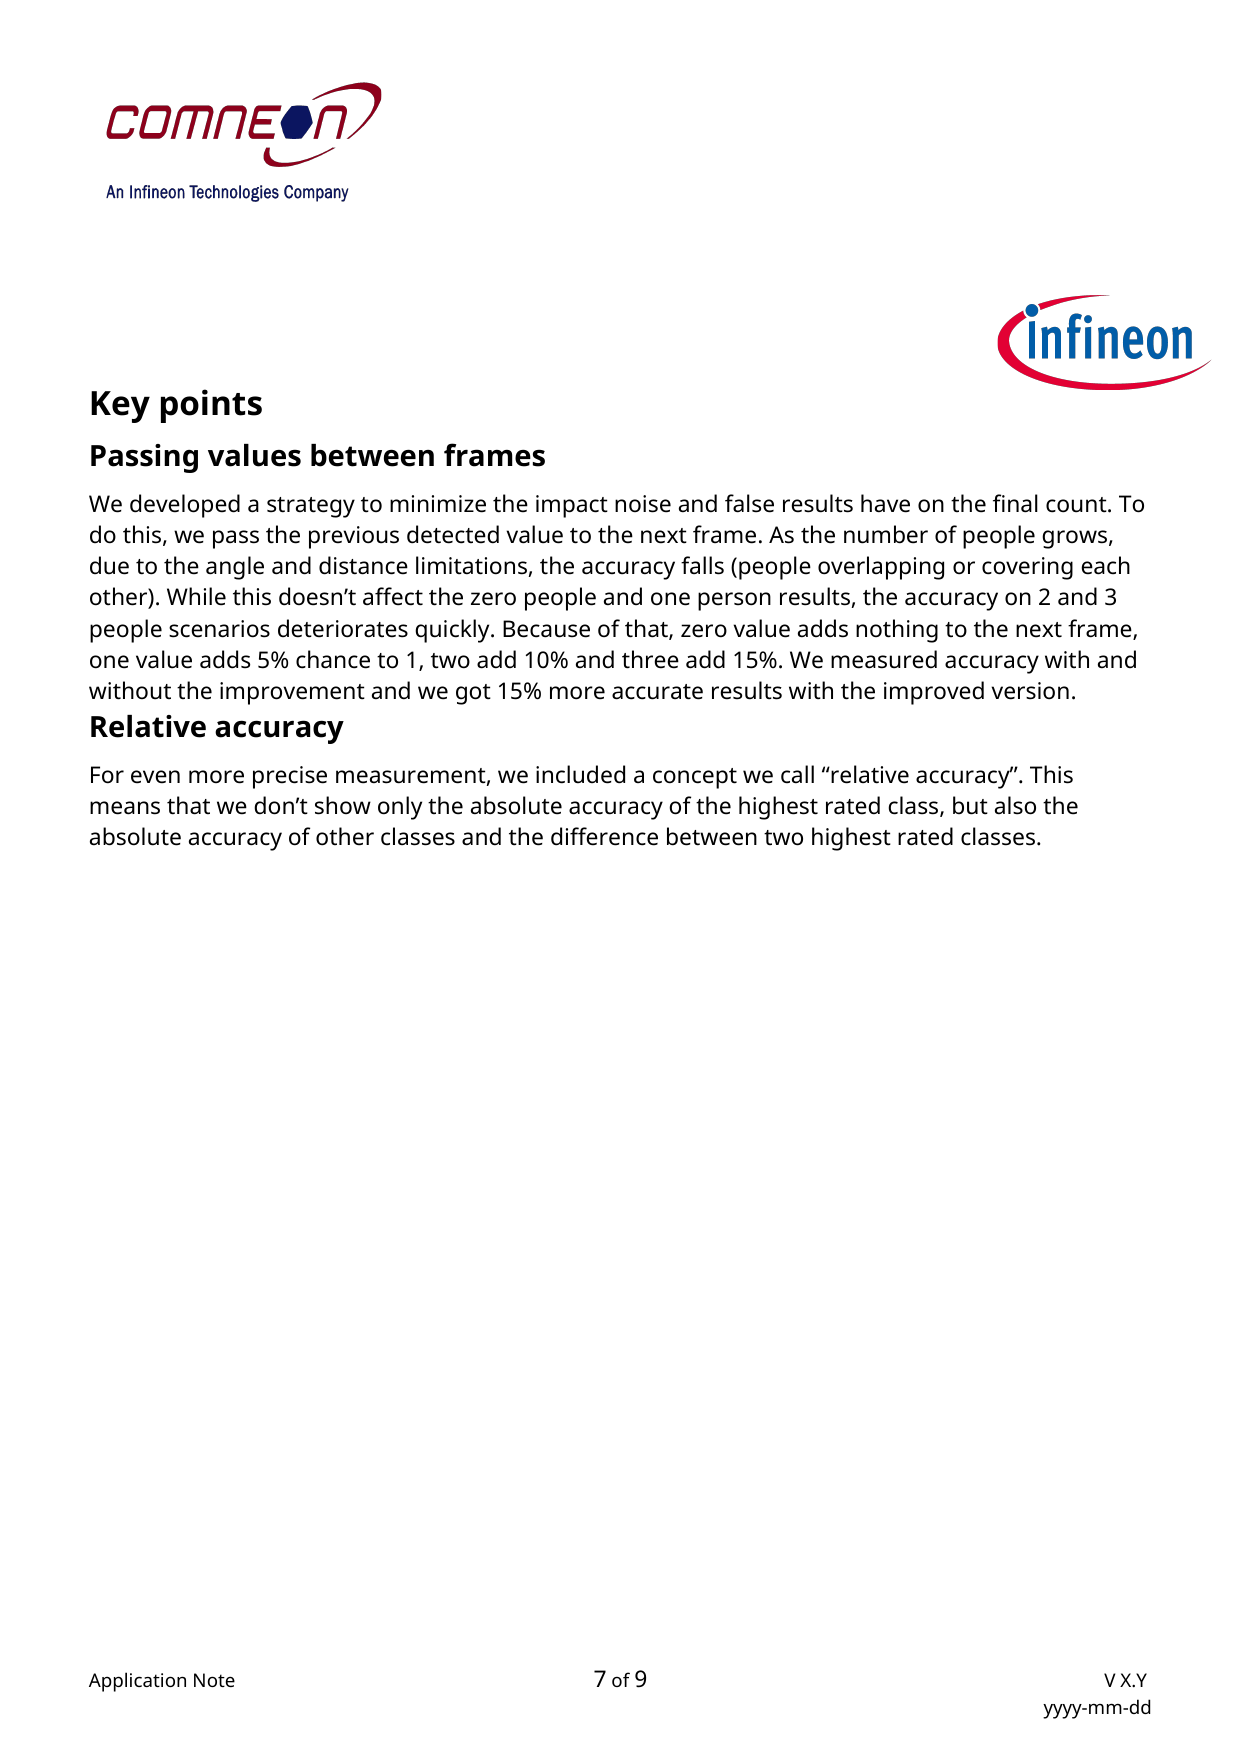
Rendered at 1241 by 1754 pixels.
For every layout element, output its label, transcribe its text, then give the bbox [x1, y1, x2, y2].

subtitle Relative accuracy [89, 706, 1152, 746]
picture [106, 82, 382, 202]
subtitle Passing values between frames [89, 435, 1152, 475]
text For even more precise measurement, we included a concept we call “relative accuracy”. This means that we don’t show only the absolute accuracy of the highest rated class, but also the absolute accuracy of other classes and the difference between two highest rated classes. [89, 758, 1152, 852]
picture [997, 295, 1212, 390]
text We developed a strategy to minimize the impact noise and false results have on the final count. To do this, we pass the previous detected value to the next frame. As the number of people grows, due to the angle and distance limitations, the accuracy falls (people overlapping or covering each other). While this doesn’t affect the zero people and one person results, the accuracy on 2 and 3 people scenarios deteriorates quickly. Because of that, zero value adds nothing to the next frame, one value adds 5% chance to 1, two add 10% and three add 15%. We measured accuracy with and without the improvement and we got 15% more accurate results with the improved version. [89, 488, 1152, 706]
subtitle Key points [89, 379, 1152, 425]
